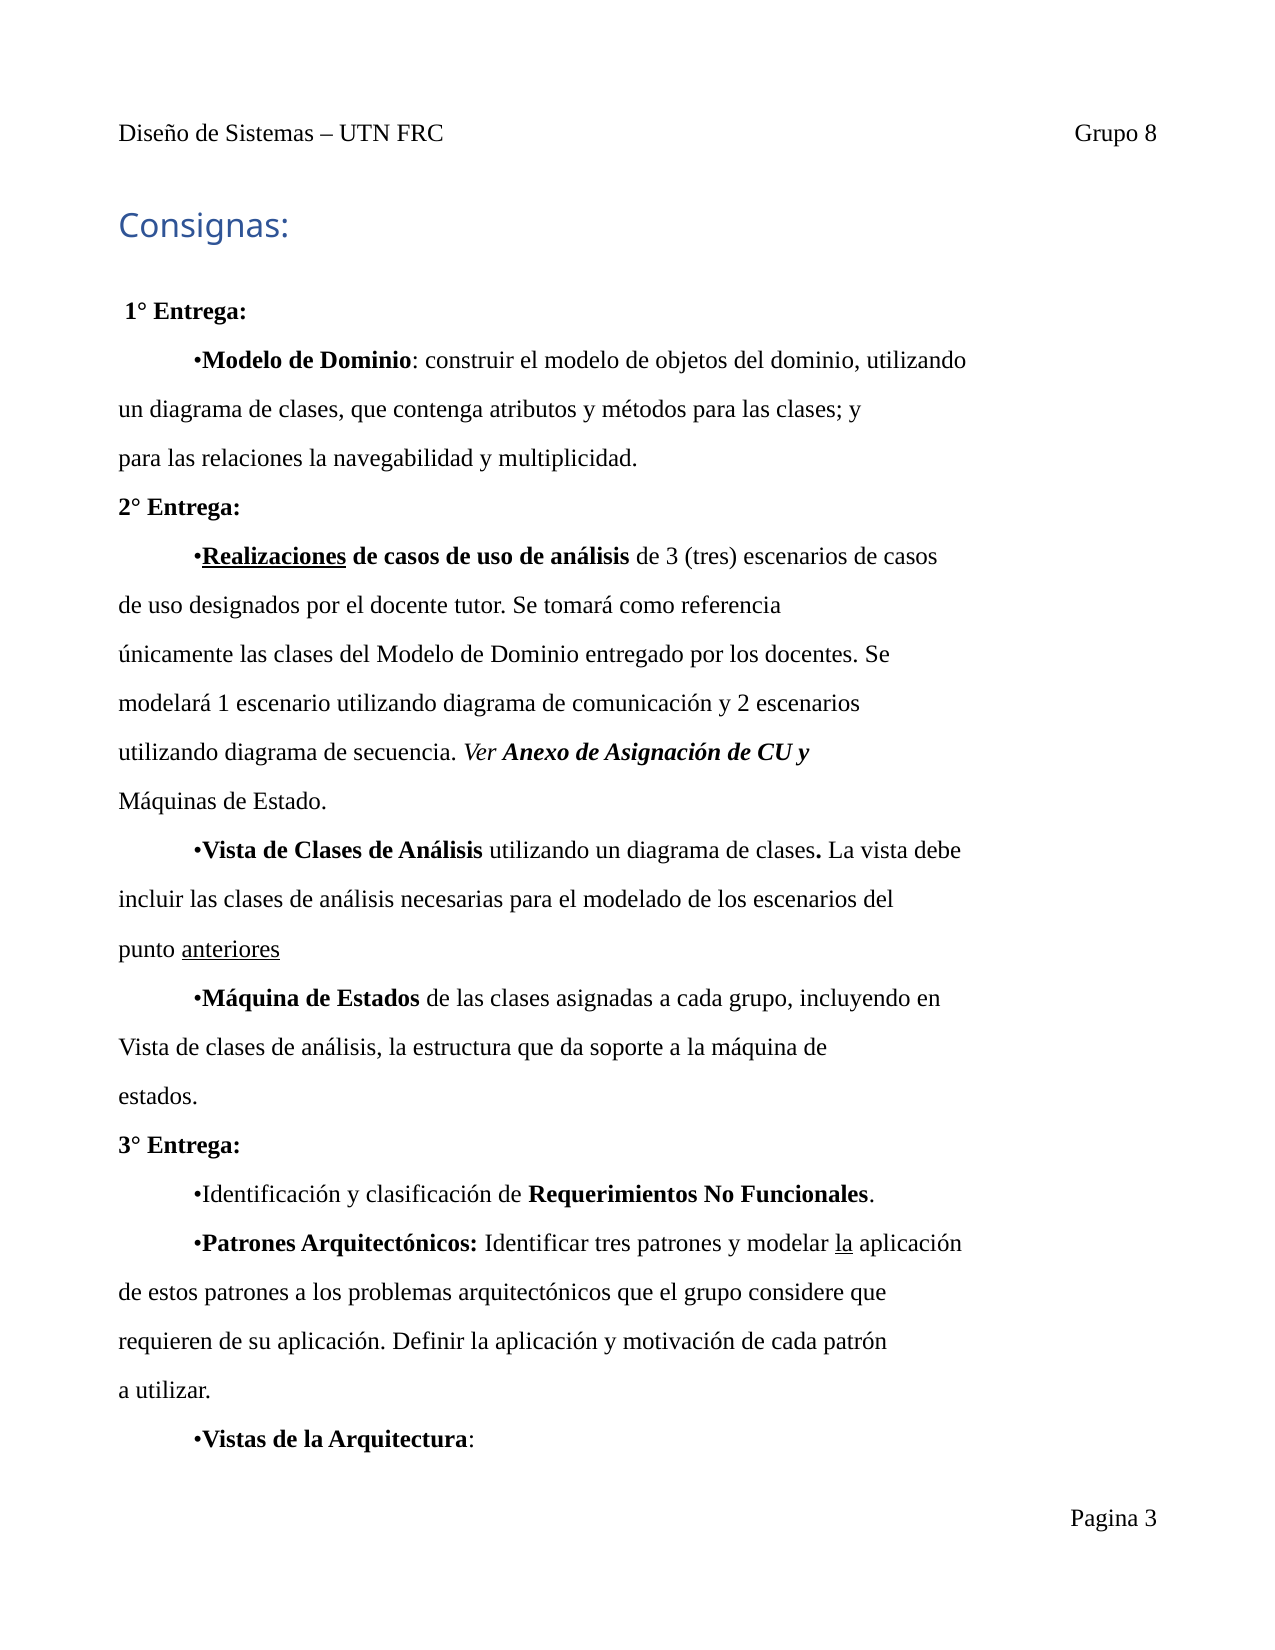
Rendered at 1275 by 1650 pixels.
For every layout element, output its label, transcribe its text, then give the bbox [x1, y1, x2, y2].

text un diagrama de clases, que contenga atributos y métodos para las clases; y [118, 394, 1157, 423]
text para las relaciones la navegabilidad y multiplicidad. [118, 443, 1157, 472]
text utilizando diagrama de secuencia. Ver Anexo de Asignación de CU y [118, 737, 1157, 766]
text estados. [118, 1081, 1157, 1109]
text •Identificación y clasificación de Requerimientos No Funcionales. [118, 1179, 1157, 1208]
text 2° Entrega: [118, 492, 1157, 521]
text de estos patrones a los problemas arquitectónicos que el grupo considere que [118, 1277, 1157, 1306]
text 1° Entrega: [118, 296, 1157, 324]
subtitle Consignas: [118, 201, 1157, 247]
text •Modelo de Dominio: construir el modelo de objetos del dominio, utilizando [118, 345, 1157, 374]
text modelará 1 escenario utilizando diagrama de comunicación y 2 escenarios [118, 688, 1157, 717]
text 3° Entrega: [118, 1130, 1157, 1159]
text Vista de clases de análisis, la estructura que da soporte a la máquina de [118, 1032, 1157, 1061]
text a utilizar. [118, 1375, 1157, 1404]
text •Vistas de la Arquitectura: [118, 1424, 1157, 1453]
text incluir las clases de análisis necesarias para el modelado de los escenarios del [118, 884, 1157, 913]
text requieren de su aplicación. Definir la aplicación y motivación de cada patrón [118, 1326, 1157, 1355]
text de uso designados por el docente tutor. Se tomará como referencia [118, 590, 1157, 619]
text •Patrones Arquitectónicos: Identificar tres patrones y modelar la aplicación [118, 1228, 1157, 1257]
text •Realizaciones de casos de uso de análisis de 3 (tres) escenarios de casos [118, 541, 1157, 570]
text •Máquina de Estados de las clases asignadas a cada grupo, incluyendo en [118, 983, 1157, 1011]
text Máquinas de Estado. [118, 786, 1157, 815]
text únicamente las clases del Modelo de Dominio entregado por los docentes. Se [118, 639, 1157, 668]
text punto anteriores [118, 934, 1157, 962]
text •Vista de Clases de Análisis utilizando un diagrama de clases. La vista debe [118, 836, 1157, 864]
